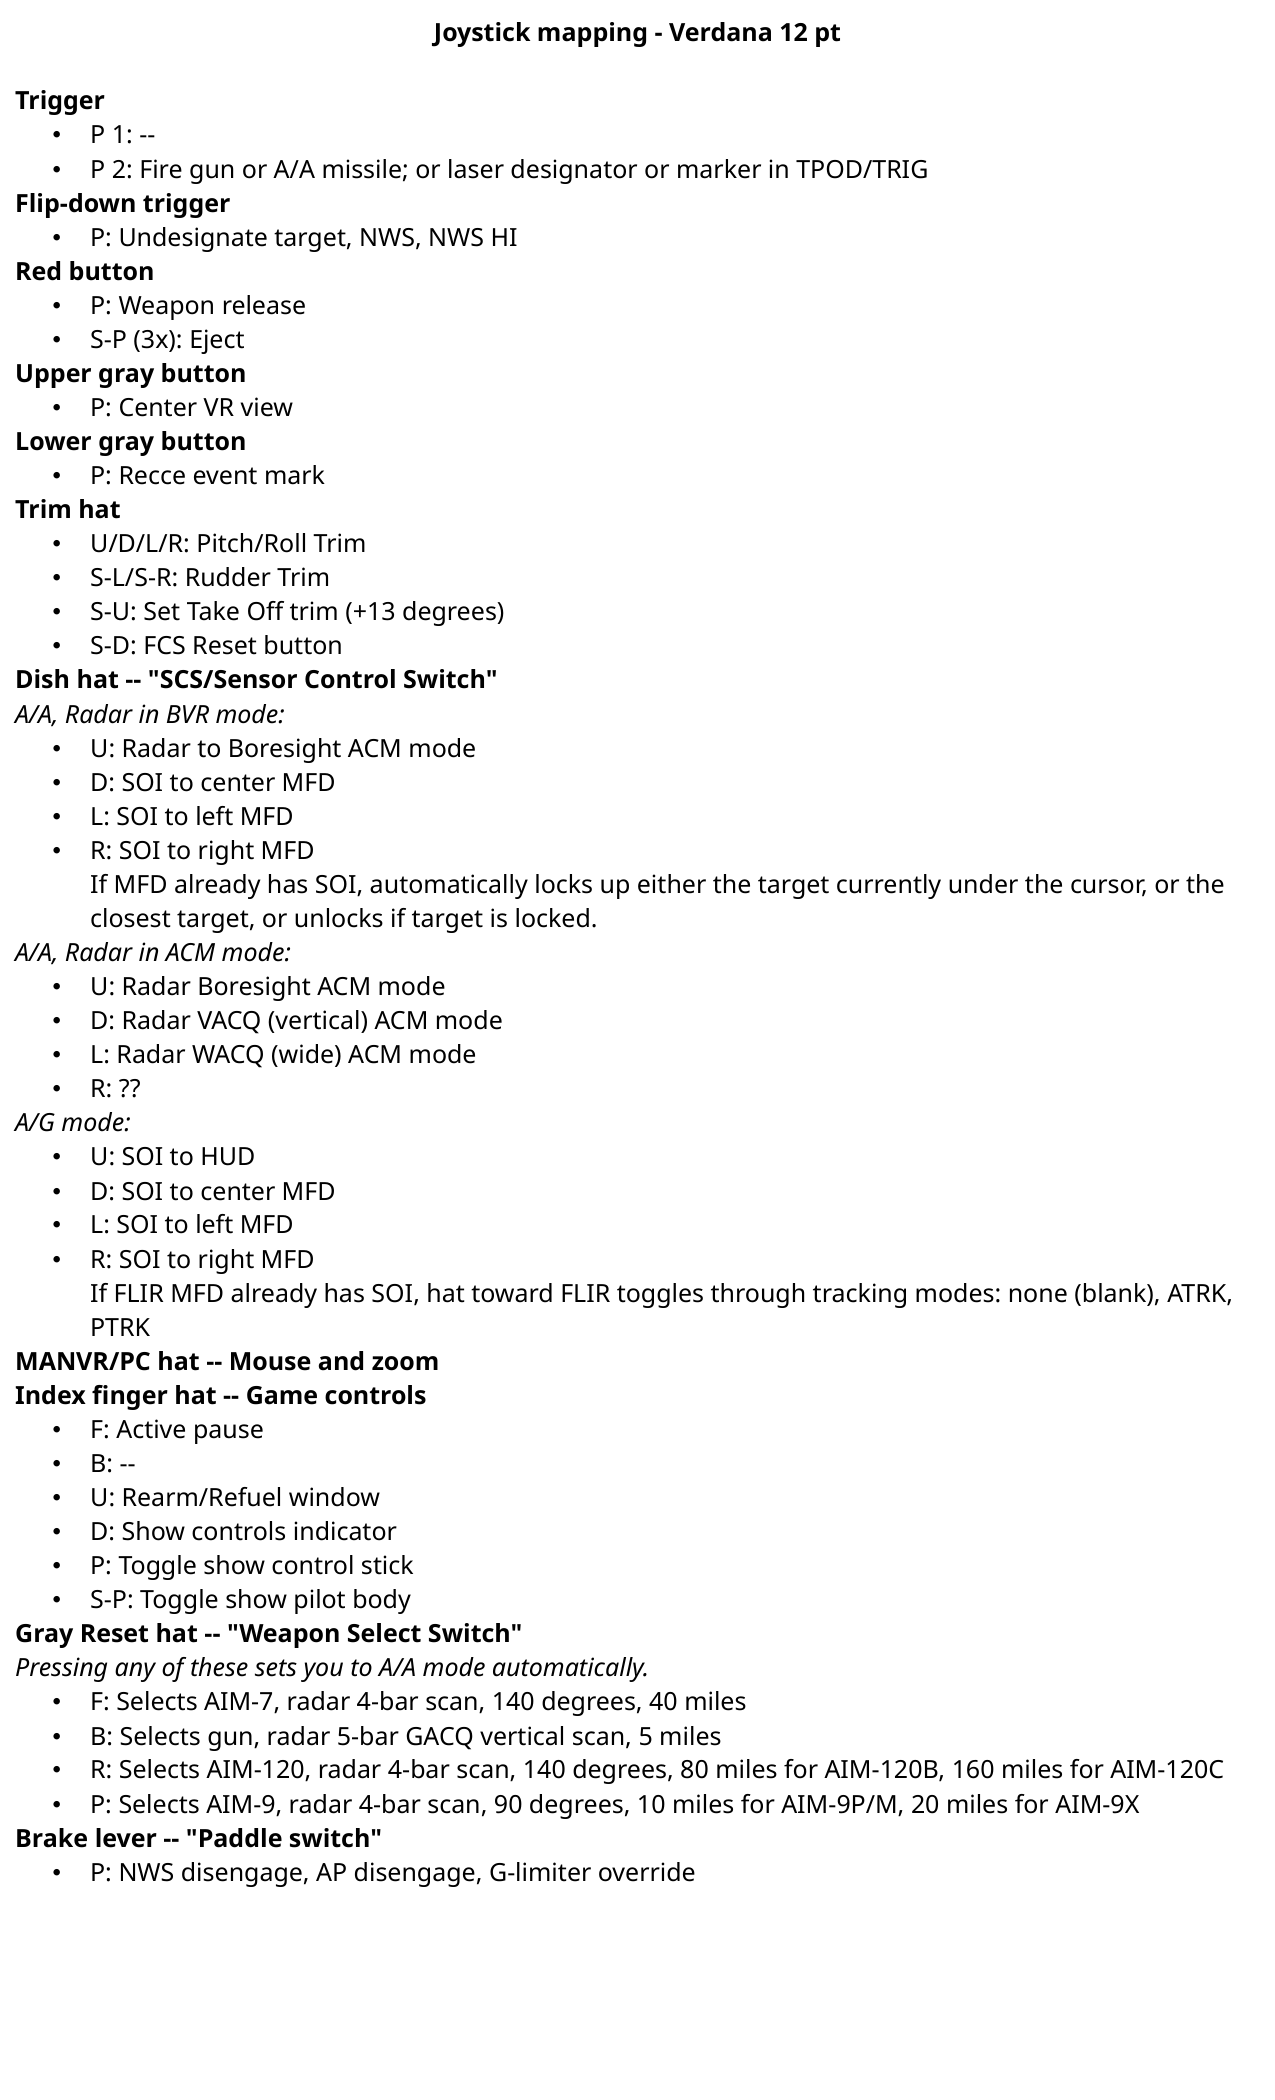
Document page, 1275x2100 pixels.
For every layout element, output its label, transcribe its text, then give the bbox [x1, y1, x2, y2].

list S-L/S-R: Rudder Trim [52, 560, 1260, 594]
list P: Weapon release [52, 287, 1260, 322]
list P: Center VR view [52, 390, 1260, 424]
list S-D: FCS Reset button [52, 628, 1260, 662]
list R: SOI to right MFD [52, 1241, 1260, 1275]
list L: SOI to left MFD [52, 1207, 1260, 1241]
list F: Active pause [52, 1412, 1260, 1446]
list R: ?? [52, 1071, 1260, 1105]
list D: SOI to center MFD [52, 764, 1260, 798]
list If MFD already has SOI, automatically locks up either the target currently under the cursor, or the closest target, or unlocks if target is locked. [52, 867, 1260, 935]
list P: Recce event mark [52, 458, 1260, 492]
list U: Radar Boresight ACM mode [52, 969, 1260, 1003]
text Red button [15, 253, 1260, 287]
text Lower gray button [15, 424, 1260, 458]
list P: Undesignate target, NWS, NWS HI [52, 219, 1260, 253]
list P: Selects AIM-9, radar 4-bar scan, 90 degrees, 10 miles for AIM-9P/M, 20 miles for AIM-9X [52, 1786, 1260, 1820]
text A/A, Radar in ACM mode: [15, 935, 1260, 969]
text Joystick mapping - Verdana 12 pt [15, 15, 1260, 49]
text Brake lever -- "Paddle switch" [15, 1820, 1260, 1854]
list D: Show controls indicator [52, 1514, 1260, 1548]
list R: SOI to right MFD [52, 832, 1260, 867]
list D: Radar VACQ (vertical) ACM mode [52, 1003, 1260, 1037]
list D: SOI to center MFD [52, 1173, 1260, 1207]
text Upper gray button [15, 356, 1260, 390]
list U/D/L/R: Pitch/Roll Trim [52, 526, 1260, 560]
list L: Radar WACQ (wide) ACM mode [52, 1037, 1260, 1071]
list B: Selects gun, radar 5-bar GACQ vertical scan, 5 miles [52, 1718, 1260, 1752]
list R: Selects AIM-120, radar 4-bar scan, 140 degrees, 80 miles for AIM-120B, 160 miles for AIM-120C [52, 1752, 1260, 1786]
text Pressing any of these sets you to A/A mode automatically. [15, 1650, 1260, 1684]
list F: Selects AIM-7, radar 4-bar scan, 140 degrees, 40 miles [52, 1684, 1260, 1718]
text Flip-down trigger [15, 185, 1260, 219]
list U: SOI to HUD [52, 1139, 1260, 1173]
list B: -- [52, 1446, 1260, 1480]
text A/G mode: [15, 1105, 1260, 1139]
text MANVR/PC hat -- Mouse and zoom [15, 1343, 1260, 1377]
text Gray Reset hat -- "Weapon Select Switch" [15, 1616, 1260, 1650]
list U: Rearm/Refuel window [52, 1480, 1260, 1514]
list U: Radar to Boresight ACM mode [52, 730, 1260, 764]
text A/A, Radar in BVR mode: [15, 696, 1260, 730]
list P 2: Fire gun or A/A missile; or laser designator or marker in TPOD/TRIG [52, 151, 1260, 185]
list P 1: -- [52, 117, 1260, 151]
text Dish hat -- "SCS/Sensor Control Switch" [15, 662, 1260, 696]
list S-U: Set Take Off trim (+13 degrees) [52, 594, 1260, 628]
list If FLIR MFD already has SOI, hat toward FLIR toggles through tracking modes: none (blank), ATRK, PTRK [52, 1275, 1260, 1343]
list P: NWS disengage, AP disengage, G-limiter override [52, 1854, 1260, 1888]
list S-P (3x): Eject [52, 322, 1260, 356]
text Trigger [15, 83, 1260, 117]
text Trim hat [15, 492, 1260, 526]
text Index finger hat -- Game controls [15, 1377, 1260, 1412]
list S-P: Toggle show pilot body [52, 1582, 1260, 1616]
list P: Toggle show control stick [52, 1548, 1260, 1582]
list L: SOI to left MFD [52, 798, 1260, 832]
